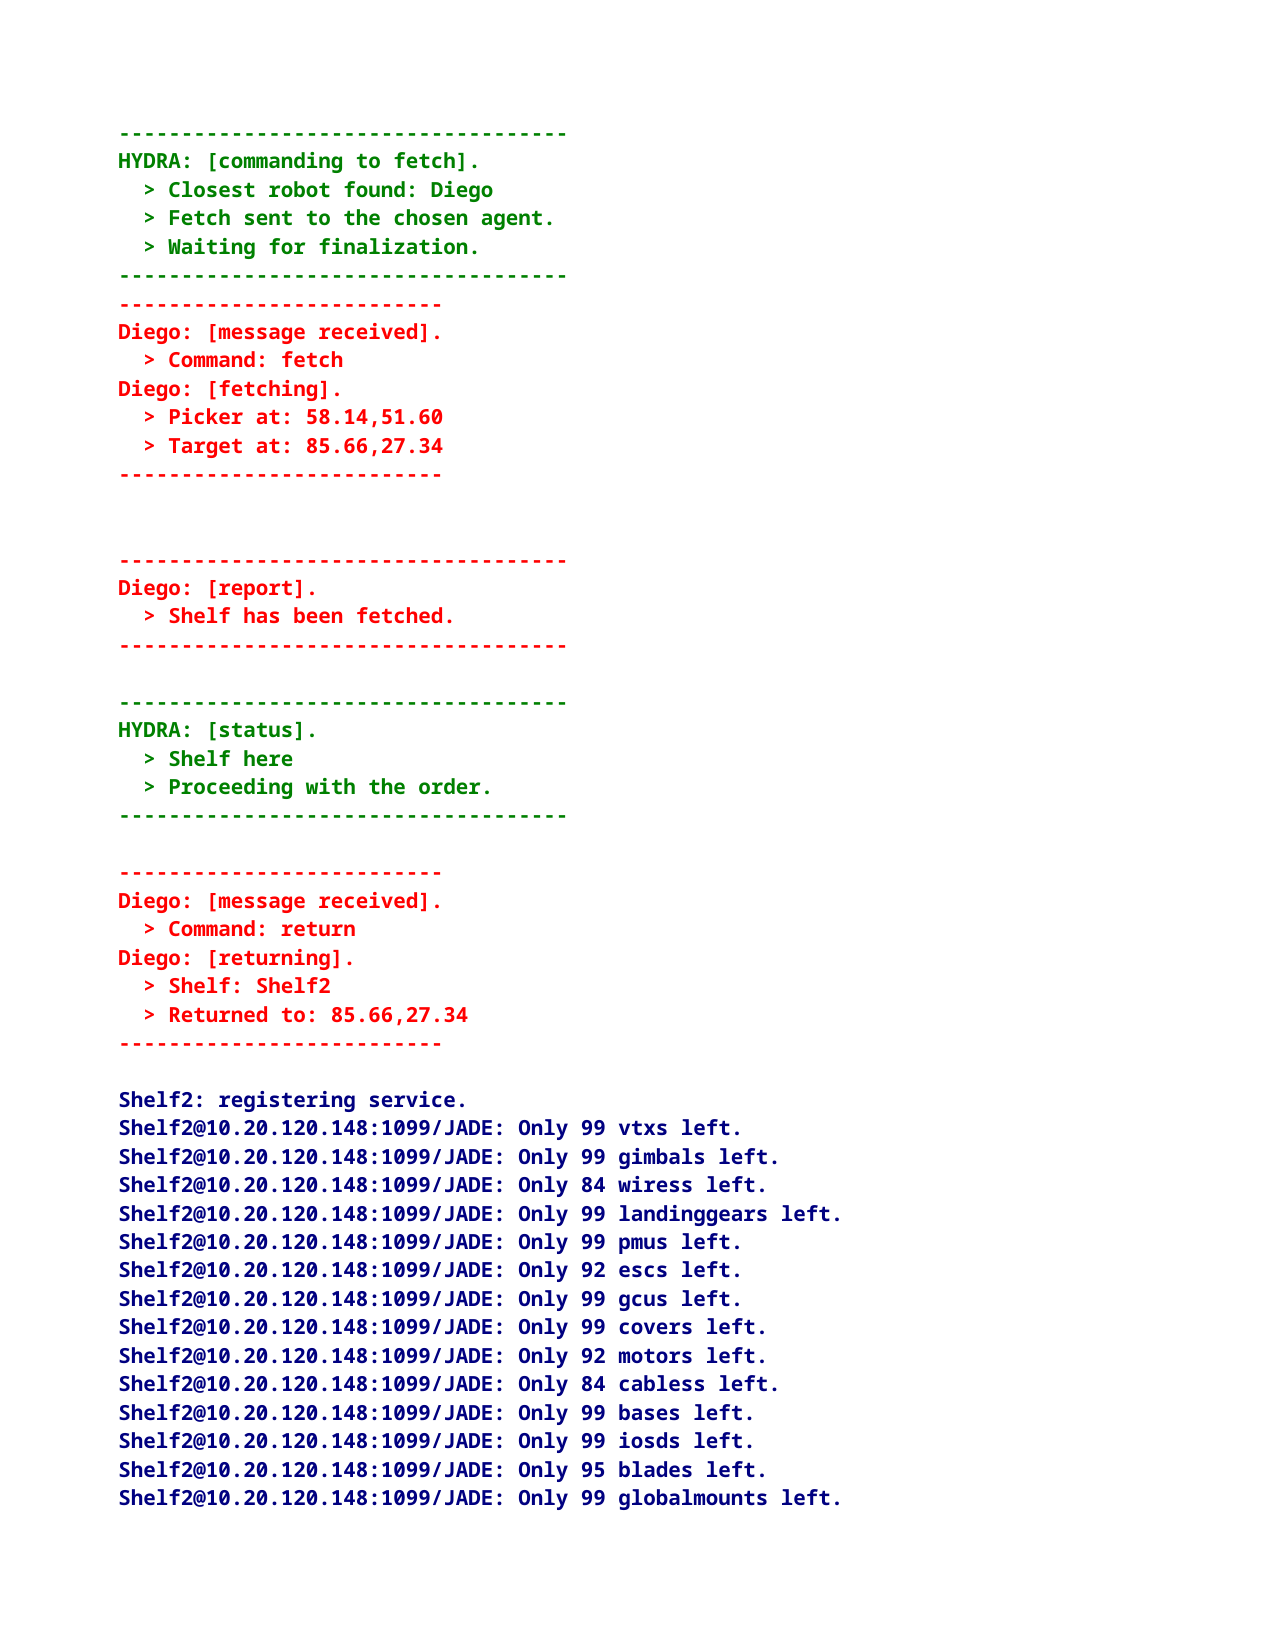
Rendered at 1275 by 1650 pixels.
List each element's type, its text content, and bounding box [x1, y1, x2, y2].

text > Fetch sent to the chosen agent. [118, 203, 1157, 232]
text Diego: [fetching]. [118, 374, 1157, 402]
text ------------------------------------ [118, 687, 1157, 715]
text HYDRA: [status]. [118, 715, 1157, 744]
text Shelf2@10.20.120.148:1099/JADE: Only 99 vtxs left. [118, 1113, 1157, 1142]
text Diego: [report]. [118, 573, 1157, 602]
text Shelf2@10.20.120.148:1099/JADE: Only 84 cabless left. [118, 1369, 1157, 1398]
text Shelf2@10.20.120.148:1099/JADE: Only 99 pmus left. [118, 1227, 1157, 1256]
text Shelf2@10.20.120.148:1099/JADE: Only 99 bases left. [118, 1398, 1157, 1426]
text -------------------------- [118, 857, 1157, 886]
text > Proceeding with the order. [118, 772, 1157, 801]
text > Shelf has been fetched. [118, 602, 1157, 630]
text Shelf2@10.20.120.148:1099/JADE: Only 99 globalmounts left. [118, 1483, 1157, 1512]
text ------------------------------------ [118, 260, 1157, 289]
text > Command: return [118, 914, 1157, 943]
text > Shelf: Shelf2 [118, 971, 1157, 1000]
text Shelf2@10.20.120.148:1099/JADE: Only 99 gimbals left. [118, 1142, 1157, 1170]
text Shelf2@10.20.120.148:1099/JADE: Only 84 wiress left. [118, 1170, 1157, 1199]
text ------------------------------------ [118, 545, 1157, 573]
text ------------------------------------ [118, 630, 1157, 658]
text Shelf2@10.20.120.148:1099/JADE: Only 99 landinggears left. [118, 1199, 1157, 1227]
text Shelf2@10.20.120.148:1099/JADE: Only 92 motors left. [118, 1341, 1157, 1369]
text Shelf2@10.20.120.148:1099/JADE: Only 99 iosds left. [118, 1426, 1157, 1455]
text -------------------------- [118, 459, 1157, 488]
text ------------------------------------ [118, 118, 1157, 147]
text > Command: fetch [118, 346, 1157, 374]
text Shelf2@10.20.120.148:1099/JADE: Only 99 gcus left. [118, 1284, 1157, 1312]
text Shelf2@10.20.120.148:1099/JADE: Only 99 covers left. [118, 1312, 1157, 1341]
text Shelf2@10.20.120.148:1099/JADE: Only 92 escs left. [118, 1256, 1157, 1284]
text > Returned to: 85.66,27.34 [118, 1000, 1157, 1028]
text > Picker at: 58.14,51.60 [118, 402, 1157, 431]
text Diego: [message received]. [118, 317, 1157, 346]
text > Closest robot found: Diego [118, 175, 1157, 203]
text Shelf2@10.20.120.148:1099/JADE: Only 95 blades left. [118, 1455, 1157, 1483]
text Shelf2: registering service. [118, 1085, 1157, 1113]
text -------------------------- [118, 1028, 1157, 1057]
text ------------------------------------ [118, 801, 1157, 829]
text > Shelf here [118, 744, 1157, 772]
text -------------------------- [118, 289, 1157, 317]
text Diego: [returning]. [118, 943, 1157, 971]
text > Waiting for finalization. [118, 232, 1157, 260]
text HYDRA: [commanding to fetch]. [118, 147, 1157, 175]
text > Target at: 85.66,27.34 [118, 431, 1157, 459]
text Diego: [message received]. [118, 886, 1157, 914]
